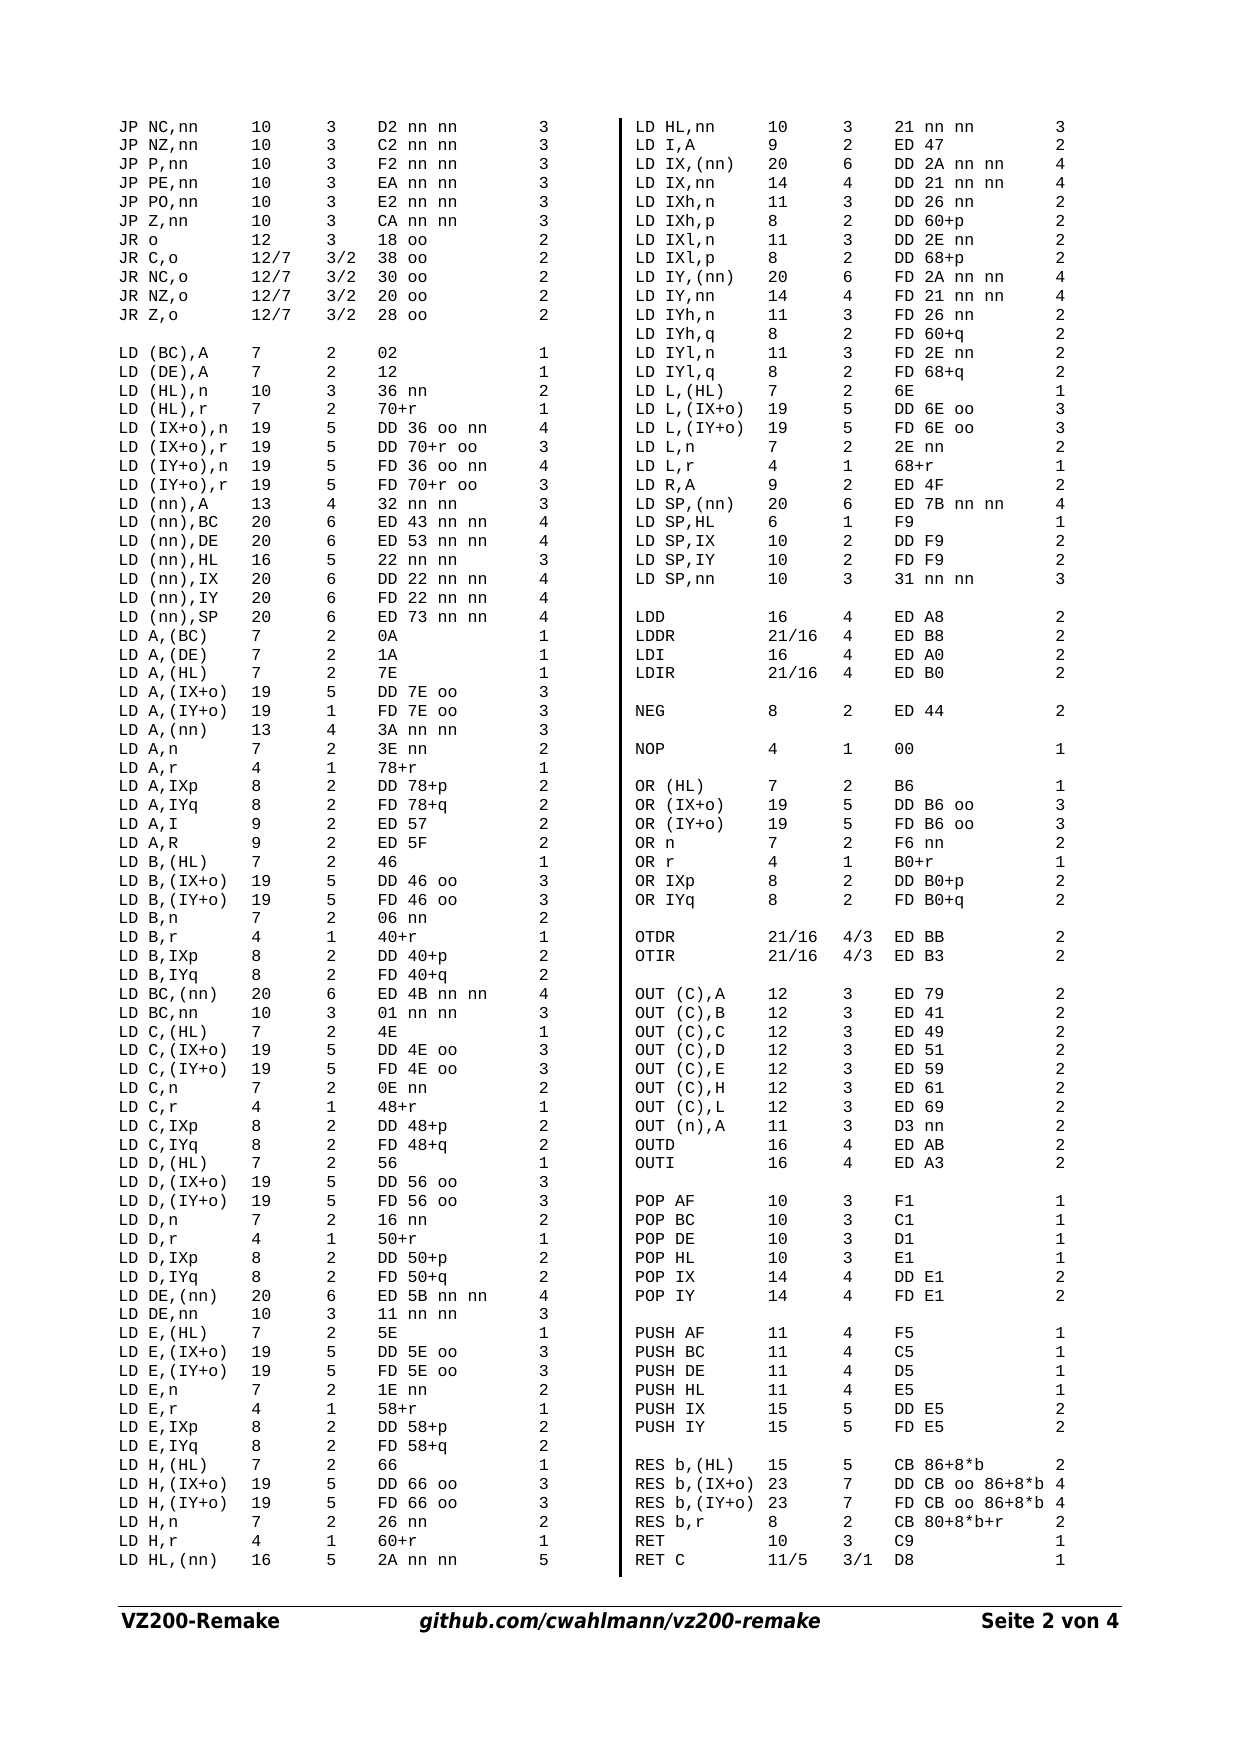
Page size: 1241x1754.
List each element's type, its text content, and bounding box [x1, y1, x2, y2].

text LD (IY+o),n 19 5 FD 36 oo nn 4 [118, 457, 605, 476]
text RES b,r 8 2 CB 80+8*b+r 2 [635, 1513, 1122, 1532]
text LD E,IYq 8 2 FD 58+q 2 [118, 1438, 605, 1457]
text LD H,(HL) 7 2 66 1 [118, 1457, 605, 1476]
text LD IXl,p 8 2 DD 68+p 2 [635, 250, 1122, 269]
text LD C,(HL) 7 2 4E 1 [118, 1023, 605, 1042]
text LD A,r 4 1 78+r 1 [118, 759, 605, 778]
text OR (IX+o) 19 5 DD B6 oo 3 [635, 797, 1122, 816]
text LD (nn),BC 20 6 ED 43 nn nn 4 [118, 514, 605, 533]
text LD BC,nn 10 3 01 nn nn 3 [118, 1004, 605, 1023]
text LD E,IXp 8 2 DD 58+p 2 [118, 1419, 605, 1438]
text LD E,(IY+o) 19 5 FD 5E oo 3 [118, 1362, 605, 1381]
text LD (IX+o),r 19 5 DD 70+r oo 3 [118, 439, 605, 457]
text POP BC 10 3 C1 1 [635, 1212, 1122, 1231]
text LD D,(IX+o) 19 5 DD 56 oo 3 [118, 1174, 605, 1193]
text RET 10 3 C9 1 [635, 1532, 1122, 1551]
text OR IYq 8 2 FD B0+q 2 [635, 891, 1122, 910]
text PUSH DE 11 4 D5 1 [635, 1362, 1122, 1381]
text RES b,(IX+o) 23 7 DD CB oo 86+8*b 4 [635, 1476, 1122, 1494]
text LD B,(IY+o) 19 5 FD 46 oo 3 [118, 891, 605, 910]
text LD C,n 7 2 0E nn 2 [118, 1080, 605, 1098]
text LD D,IYq 8 2 FD 50+q 2 [118, 1268, 605, 1287]
text LD IY,nn 14 4 FD 21 nn nn 4 [635, 288, 1122, 307]
text LD B,(HL) 7 2 46 1 [118, 853, 605, 872]
text LD C,r 4 1 48+r 1 [118, 1098, 605, 1117]
text LD A,IXp 8 2 DD 78+p 2 [118, 778, 605, 797]
text LD L,(IY+o) 19 5 FD 6E oo 3 [635, 420, 1122, 439]
text JP NC,nn 10 3 D2 nn nn 3 [118, 118, 605, 137]
text LD (IX+o),n 19 5 DD 36 oo nn 4 [118, 420, 605, 439]
text LD SP,HL 6 1 F9 1 [635, 514, 1122, 533]
text LD E,(IX+o) 19 5 DD 5E oo 3 [118, 1344, 605, 1362]
text PUSH IY 15 5 FD E5 2 [635, 1419, 1122, 1438]
text LD A,R 9 2 ED 5F 2 [118, 834, 605, 853]
text PUSH HL 11 4 E5 1 [635, 1381, 1122, 1400]
text JR C,o 12/7 3/2 38 oo 2 [118, 250, 605, 269]
text LD (nn),IX 20 6 DD 22 nn nn 4 [118, 571, 605, 589]
text OUTI 16 4 ED A3 2 [635, 1155, 1122, 1174]
text JR Z,o 12/7 3/2 28 oo 2 [118, 307, 605, 326]
text LD L,(HL) 7 2 6E 1 [635, 382, 1122, 401]
text JP NZ,nn 10 3 C2 nn nn 3 [118, 137, 605, 156]
text POP IY 14 4 FD E1 2 [635, 1287, 1122, 1306]
text LD H,n 7 2 26 nn 2 [118, 1513, 605, 1532]
text OTIR 21/16 4/3 ED B3 2 [635, 948, 1122, 967]
text LD DE,(nn) 20 6 ED 5B nn nn 4 [118, 1287, 605, 1306]
text LD C,(IX+o) 19 5 DD 4E oo 3 [118, 1042, 605, 1061]
text LD (nn),IY 20 6 FD 22 nn nn 4 [118, 589, 605, 608]
text NEG 8 2 ED 44 2 [635, 703, 1122, 721]
text OUTD 16 4 ED AB 2 [635, 1136, 1122, 1155]
text OR (HL) 7 2 B6 1 [635, 778, 1122, 797]
text LD IY,(nn) 20 6 FD 2A nn nn 4 [635, 269, 1122, 288]
text RET C 11/5 3/1 D8 1 [635, 1551, 1122, 1570]
text OR (IY+o) 19 5 FD B6 oo 3 [635, 816, 1122, 834]
text LD IYl,q 8 2 FD 68+q 2 [635, 363, 1122, 382]
text OR n 7 2 F6 nn 2 [635, 834, 1122, 853]
text LD I,A 9 2 ED 47 2 [635, 137, 1122, 156]
text LD B,r 4 1 40+r 1 [118, 929, 605, 948]
text OR r 4 1 B0+r 1 [635, 853, 1122, 872]
text OUT (C),L 12 3 ED 69 2 [635, 1098, 1122, 1117]
text LDDR 21/16 4 ED B8 2 [635, 627, 1122, 646]
text LD E,(HL) 7 2 5E 1 [118, 1325, 605, 1344]
text LD BC,(nn) 20 6 ED 4B nn nn 4 [118, 985, 605, 1004]
text LD D,(IY+o) 19 5 FD 56 oo 3 [118, 1193, 605, 1212]
text POP HL 10 3 E1 1 [635, 1249, 1122, 1268]
text POP DE 10 3 D1 1 [635, 1231, 1122, 1249]
text LD A,(HL) 7 2 7E 1 [118, 665, 605, 684]
text LD (HL),n 10 3 36 nn 2 [118, 382, 605, 401]
text LD B,IYq 8 2 FD 40+q 2 [118, 967, 605, 985]
text JP P,nn 10 3 F2 nn nn 3 [118, 156, 605, 175]
text LD (DE),A 7 2 12 1 [118, 363, 605, 382]
text LD IXl,n 11 3 DD 2E nn 2 [635, 231, 1122, 250]
text LD D,r 4 1 50+r 1 [118, 1231, 605, 1249]
text LD HL,(nn) 16 5 2A nn nn 5 [118, 1551, 605, 1570]
text LD B,(IX+o) 19 5 DD 46 oo 3 [118, 872, 605, 891]
text LD (HL),r 7 2 70+r 1 [118, 401, 605, 420]
text LD (IY+o),r 19 5 FD 70+r oo 3 [118, 476, 605, 495]
text LD C,(IY+o) 19 5 FD 4E oo 3 [118, 1061, 605, 1080]
text JR o 12 3 18 oo 2 [118, 231, 605, 250]
text OR IXp 8 2 DD B0+p 2 [635, 872, 1122, 891]
text LD SP,(nn) 20 6 ED 7B nn nn 4 [635, 495, 1122, 514]
text PUSH IX 15 5 DD E5 2 [635, 1400, 1122, 1419]
text LD D,n 7 2 16 nn 2 [118, 1212, 605, 1231]
text POP IX 14 4 DD E1 2 [635, 1268, 1122, 1287]
text LD (nn),SP 20 6 ED 73 nn nn 4 [118, 608, 605, 627]
text OUT (C),H 12 3 ED 61 2 [635, 1080, 1122, 1098]
text LD E,n 7 2 1E nn 2 [118, 1381, 605, 1400]
text LD IX,nn 14 4 DD 21 nn nn 4 [635, 175, 1122, 193]
text OUT (C),D 12 3 ED 51 2 [635, 1042, 1122, 1061]
text LD SP,nn 10 3 31 nn nn 3 [635, 571, 1122, 589]
text LD L,r 4 1 68+r 1 [635, 457, 1122, 476]
text LD C,IYq 8 2 FD 48+q 2 [118, 1136, 605, 1155]
text LD A,IYq 8 2 FD 78+q 2 [118, 797, 605, 816]
text LD A,(IY+o) 19 1 FD 7E oo 3 [118, 703, 605, 721]
text LD B,n 7 2 06 nn 2 [118, 910, 605, 929]
text LD B,IXp 8 2 DD 40+p 2 [118, 948, 605, 967]
text LD IXh,p 8 2 DD 60+p 2 [635, 212, 1122, 231]
text LD (nn),A 13 4 32 nn nn 3 [118, 495, 605, 514]
text LDI 16 4 ED A0 2 [635, 646, 1122, 665]
text JP PO,nn 10 3 E2 nn nn 3 [118, 193, 605, 212]
text LD C,IXp 8 2 DD 48+p 2 [118, 1117, 605, 1136]
text LD A,n 7 2 3E nn 2 [118, 740, 605, 759]
text OUT (n),A 11 3 D3 nn 2 [635, 1117, 1122, 1136]
text LD SP,IY 10 2 FD F9 2 [635, 552, 1122, 571]
text NOP 4 1 00 1 [635, 740, 1122, 759]
text LD R,A 9 2 ED 4F 2 [635, 476, 1122, 495]
text LD IYh,q 8 2 FD 60+q 2 [635, 326, 1122, 344]
text PUSH BC 11 4 C5 1 [635, 1344, 1122, 1362]
text LD IYl,n 11 3 FD 2E nn 2 [635, 344, 1122, 363]
text LD H,r 4 1 60+r 1 [118, 1532, 605, 1551]
text JR NZ,o 12/7 3/2 20 oo 2 [118, 288, 605, 307]
text LD H,(IY+o) 19 5 FD 66 oo 3 [118, 1494, 605, 1513]
text LDIR 21/16 4 ED B0 2 [635, 665, 1122, 684]
text JP Z,nn 10 3 CA nn nn 3 [118, 212, 605, 231]
text LD A,I 9 2 ED 57 2 [118, 816, 605, 834]
text PUSH AF 11 4 F5 1 [635, 1325, 1122, 1344]
text LD A,(IX+o) 19 5 DD 7E oo 3 [118, 684, 605, 703]
text LD HL,nn 10 3 21 nn nn 3 [635, 118, 1122, 137]
text RES b,(HL) 15 5 CB 86+8*b 2 [635, 1457, 1122, 1476]
text LD A,(BC) 7 2 0A 1 [118, 627, 605, 646]
text LD SP,IX 10 2 DD F9 2 [635, 533, 1122, 552]
text LD L,(IX+o) 19 5 DD 6E oo 3 [635, 401, 1122, 420]
text LD DE,nn 10 3 11 nn nn 3 [118, 1306, 605, 1325]
text LDD 16 4 ED A8 2 [635, 608, 1122, 627]
text JP PE,nn 10 3 EA nn nn 3 [118, 175, 605, 193]
text LD (nn),HL 16 5 22 nn nn 3 [118, 552, 605, 571]
text LD L,n 7 2 2E nn 2 [635, 439, 1122, 457]
text JR NC,o 12/7 3/2 30 oo 2 [118, 269, 605, 288]
text OUT (C),A 12 3 ED 79 2 [635, 985, 1122, 1004]
text LD H,(IX+o) 19 5 DD 66 oo 3 [118, 1476, 605, 1494]
text OUT (C),B 12 3 ED 41 2 [635, 1004, 1122, 1023]
text LD (nn),DE 20 6 ED 53 nn nn 4 [118, 533, 605, 552]
text POP AF 10 3 F1 1 [635, 1193, 1122, 1212]
text LD IXh,n 11 3 DD 26 nn 2 [635, 193, 1122, 212]
text LD D,(HL) 7 2 56 1 [118, 1155, 605, 1174]
text LD (BC),A 7 2 02 1 [118, 344, 605, 363]
text OTDR 21/16 4/3 ED BB 2 [635, 929, 1122, 948]
text LD IX,(nn) 20 6 DD 2A nn nn 4 [635, 156, 1122, 175]
text LD D,IXp 8 2 DD 50+p 2 [118, 1249, 605, 1268]
text LD IYh,n 11 3 FD 26 nn 2 [635, 307, 1122, 326]
text OUT (C),E 12 3 ED 59 2 [635, 1061, 1122, 1080]
text OUT (C),C 12 3 ED 49 2 [635, 1023, 1122, 1042]
text LD E,r 4 1 58+r 1 [118, 1400, 605, 1419]
text LD A,(nn) 13 4 3A nn nn 3 [118, 721, 605, 740]
text LD A,(DE) 7 2 1A 1 [118, 646, 605, 665]
text RES b,(IY+o) 23 7 FD CB oo 86+8*b 4 [635, 1494, 1122, 1513]
